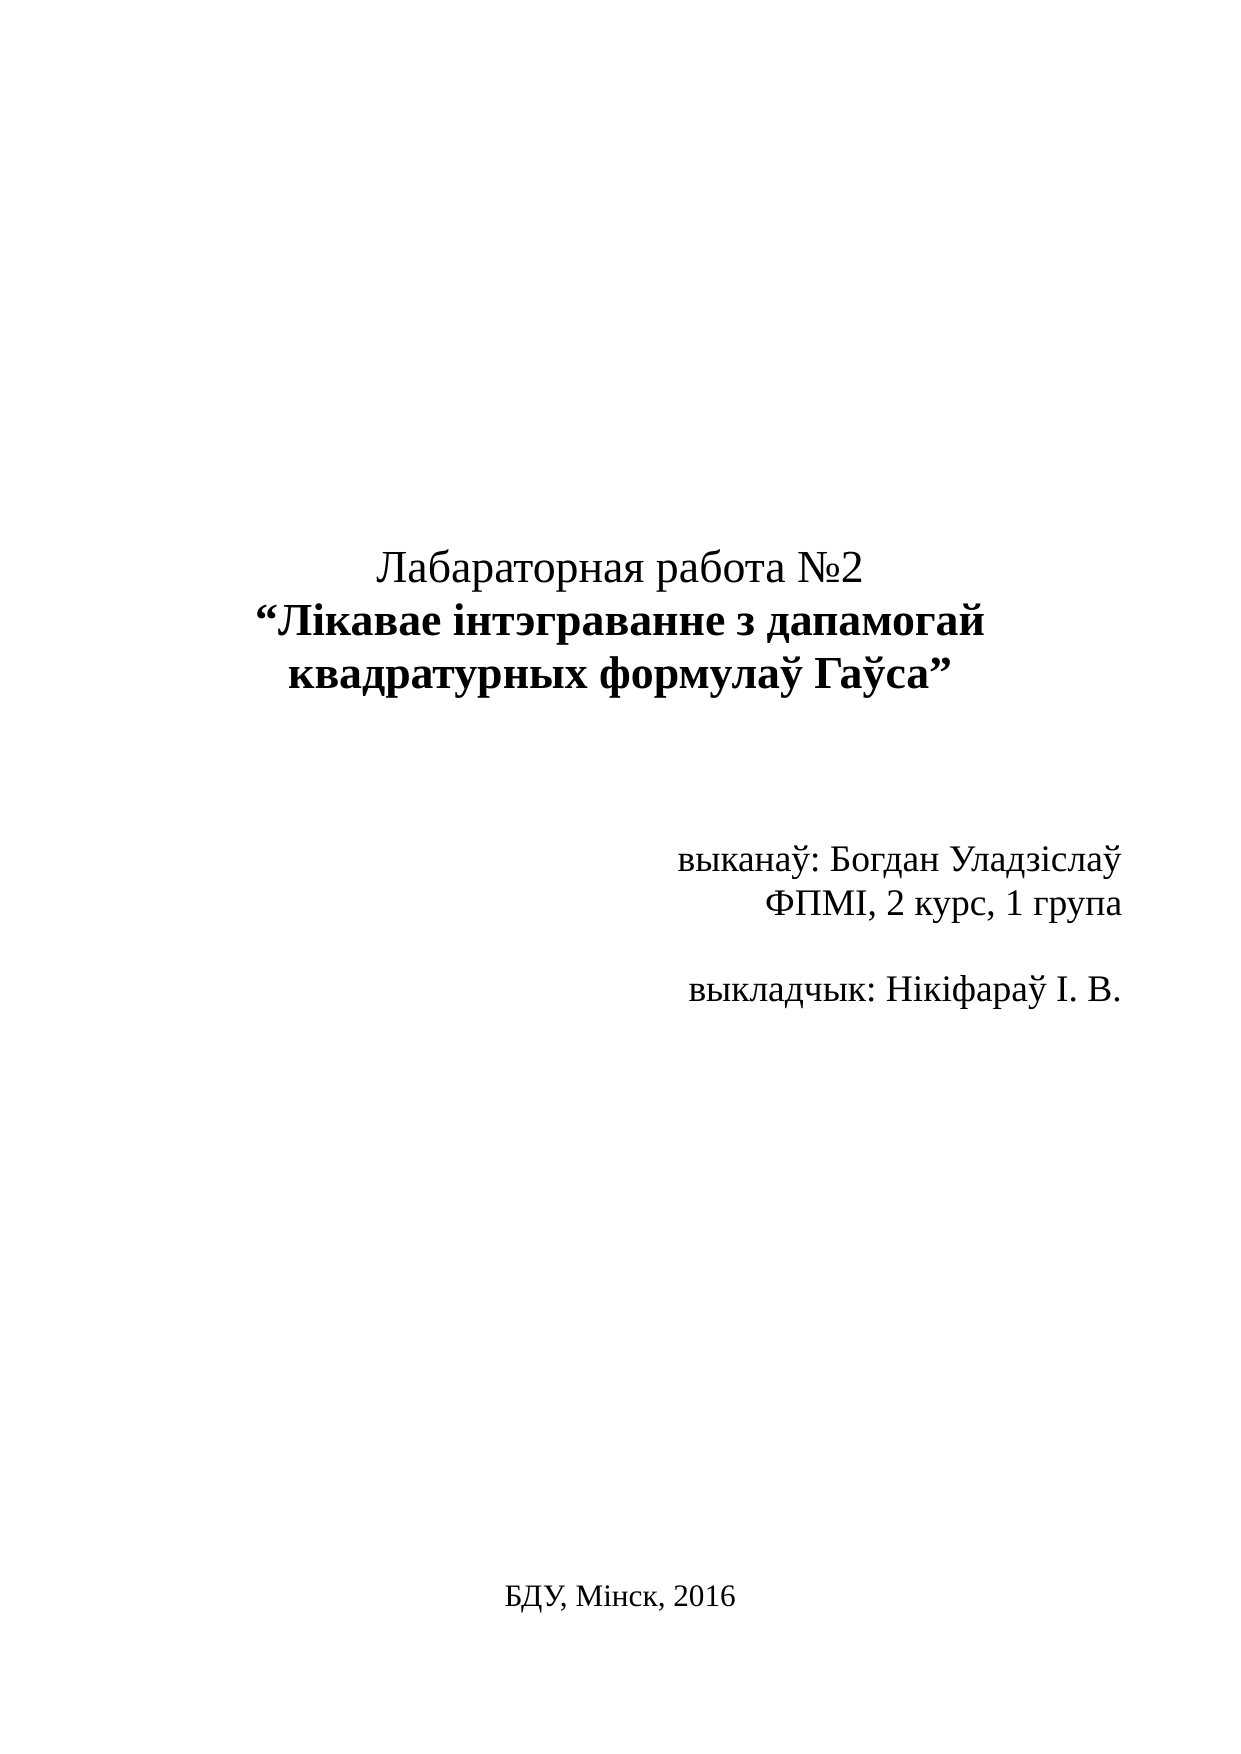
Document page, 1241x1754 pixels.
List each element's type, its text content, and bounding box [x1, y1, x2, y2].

text БДУ, Мінск, 2016 [118, 1577, 1122, 1613]
text выканаў: Богдан Уладзіслаў [118, 837, 1122, 880]
text Лабараторная работа №2 [118, 540, 1122, 592]
text “Лікавае інтэграванне з дапамогай квадратурных формулаў Гаўса” [118, 592, 1122, 698]
text выкладчык: Нікіфараў І. В. [118, 966, 1122, 1009]
text ФПМІ, 2 курс, 1 група [118, 880, 1122, 923]
